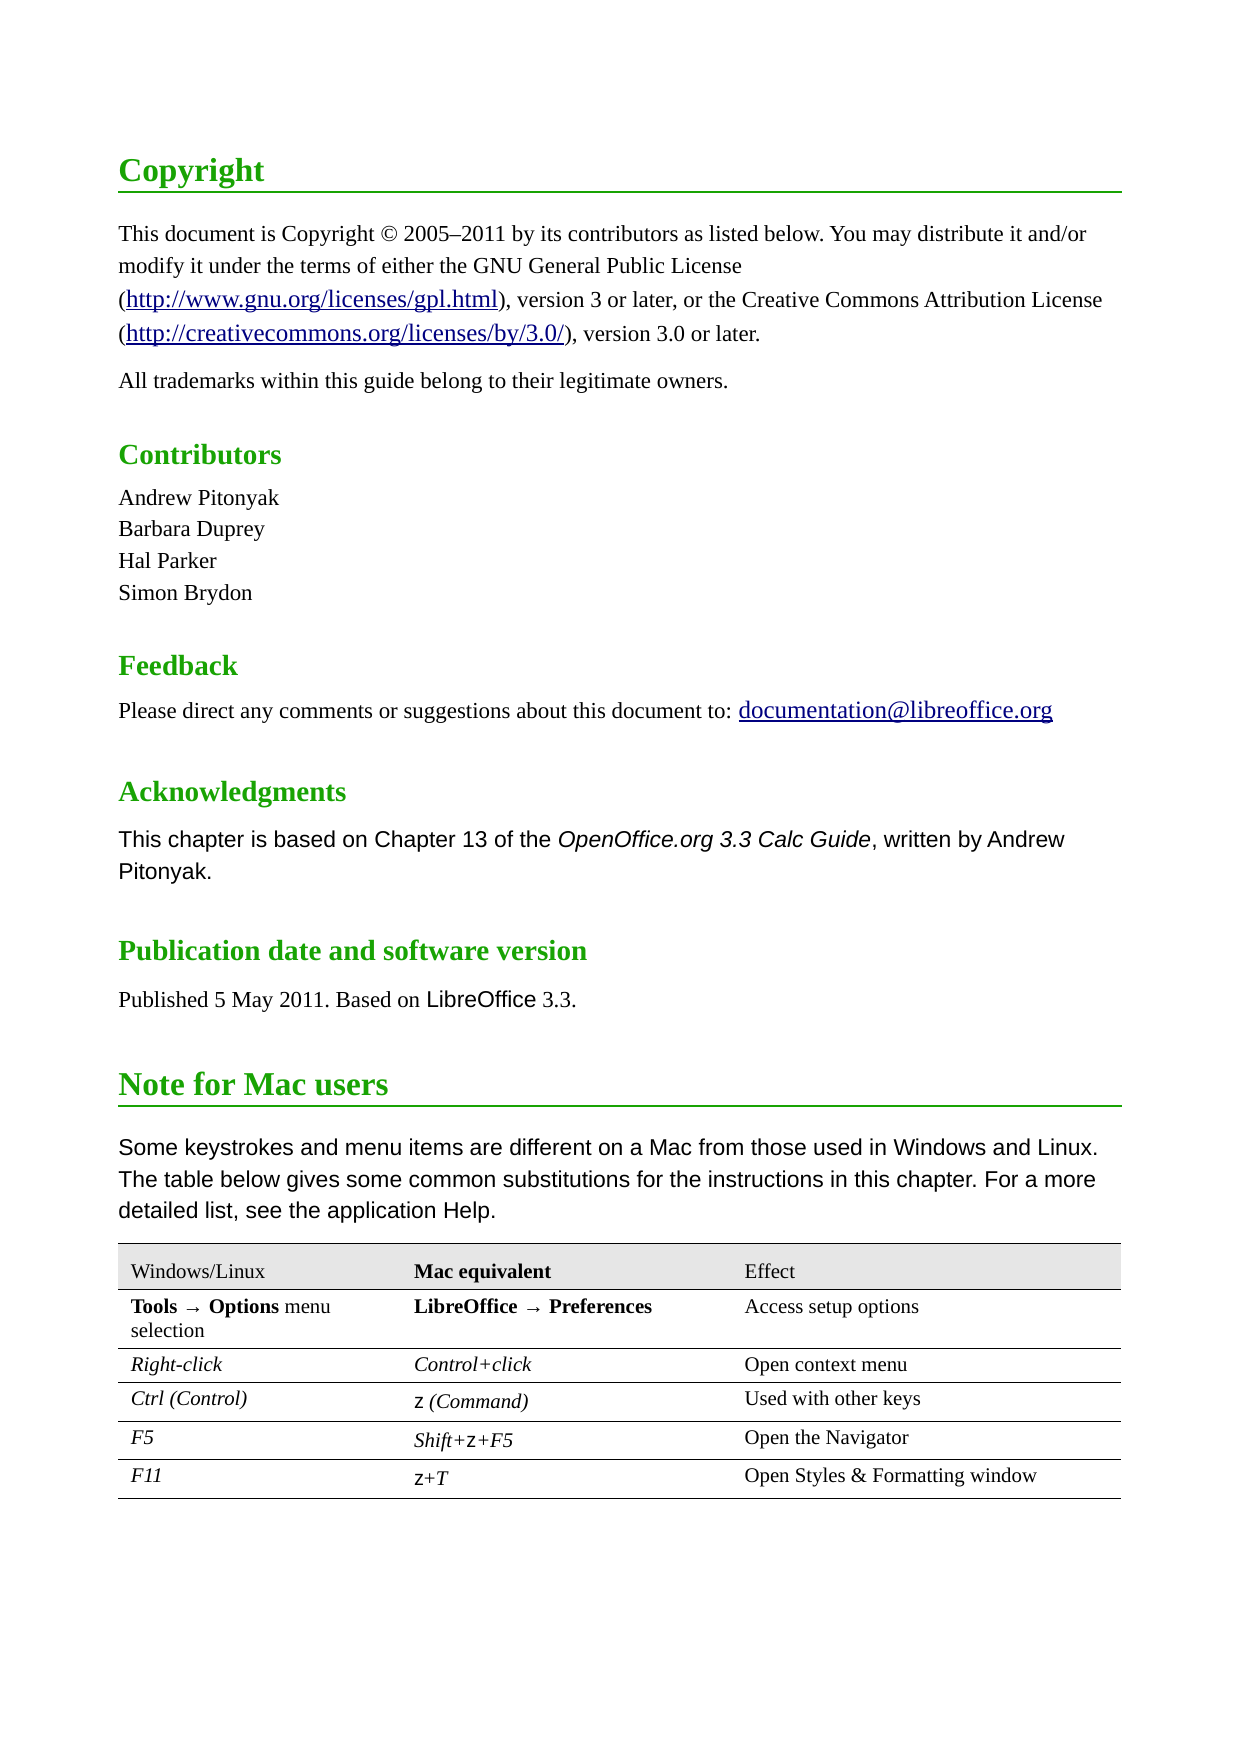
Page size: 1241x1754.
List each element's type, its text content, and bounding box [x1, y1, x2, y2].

table_cell Open Styles & Formatting window [732, 1460, 1121, 1498]
text Published 5 May 2011. Based on LibreOffice 3.3. [118, 986, 1122, 1012]
table_cell Ctrl (Control) [118, 1383, 402, 1421]
text This document is Copyright © 2005–2011 by its contributors as listed below. You may distribute it and/or modify it under the terms of either the GNU General Public License (http://www.gnu.org/licenses/gpl.html), version 3 or later, or the Creative Commons Attribution License (http://creativecommons.org/licenses/by/3.0/), version 3.0 or later. [118, 220, 1122, 347]
text This chapter is based on Chapter 13 of the OpenOffice.org 3.3 Calc Guide, written by Andrew Pitonyak. [118, 826, 1122, 884]
table_cell Tools → Options menu selection [118, 1290, 402, 1348]
table_cell Access setup options [732, 1290, 1121, 1348]
text Publication date and software version [118, 933, 1122, 967]
table_cell Control+click [402, 1349, 732, 1382]
text Copyright [118, 150, 1122, 191]
table_cell F5 [118, 1422, 402, 1459]
table_header Windows/Linux [118, 1244, 402, 1289]
table_cell z+T [402, 1460, 732, 1498]
table_cell Right-click [118, 1349, 402, 1382]
table_header Mac equivalent [402, 1244, 732, 1289]
table_cell z (Command) [402, 1383, 732, 1421]
table_cell Shift+z+F5 [402, 1422, 732, 1459]
table_header Effect [732, 1244, 1121, 1289]
text Please direct any comments or suggestions about this document to: documentation@libreoffice.org [118, 695, 1122, 724]
text Acknowledgments [118, 774, 1122, 807]
text All trademarks within this guide belong to their legitimate owners. [118, 367, 1122, 394]
table_cell Used with other keys [732, 1383, 1121, 1421]
text Feedback [118, 648, 1122, 682]
text Contributors [118, 437, 1122, 471]
table_cell F11 [118, 1460, 402, 1498]
text Some keystrokes and menu items are different on a Mac from those used in Windows and Linux. The table below gives some common substitutions for the instructions in this chapter. For a more detailed list, see the application Help. [118, 1134, 1122, 1223]
table_cell LibreOffice → Preferences [402, 1290, 732, 1348]
table_cell Open context menu [732, 1349, 1121, 1382]
text Note for Mac users [118, 1064, 1122, 1105]
table_cell Open the Navigator [732, 1422, 1121, 1459]
text Andrew Pitonyak Barbara Duprey Hal Parker Simon Brydon [118, 484, 1122, 605]
